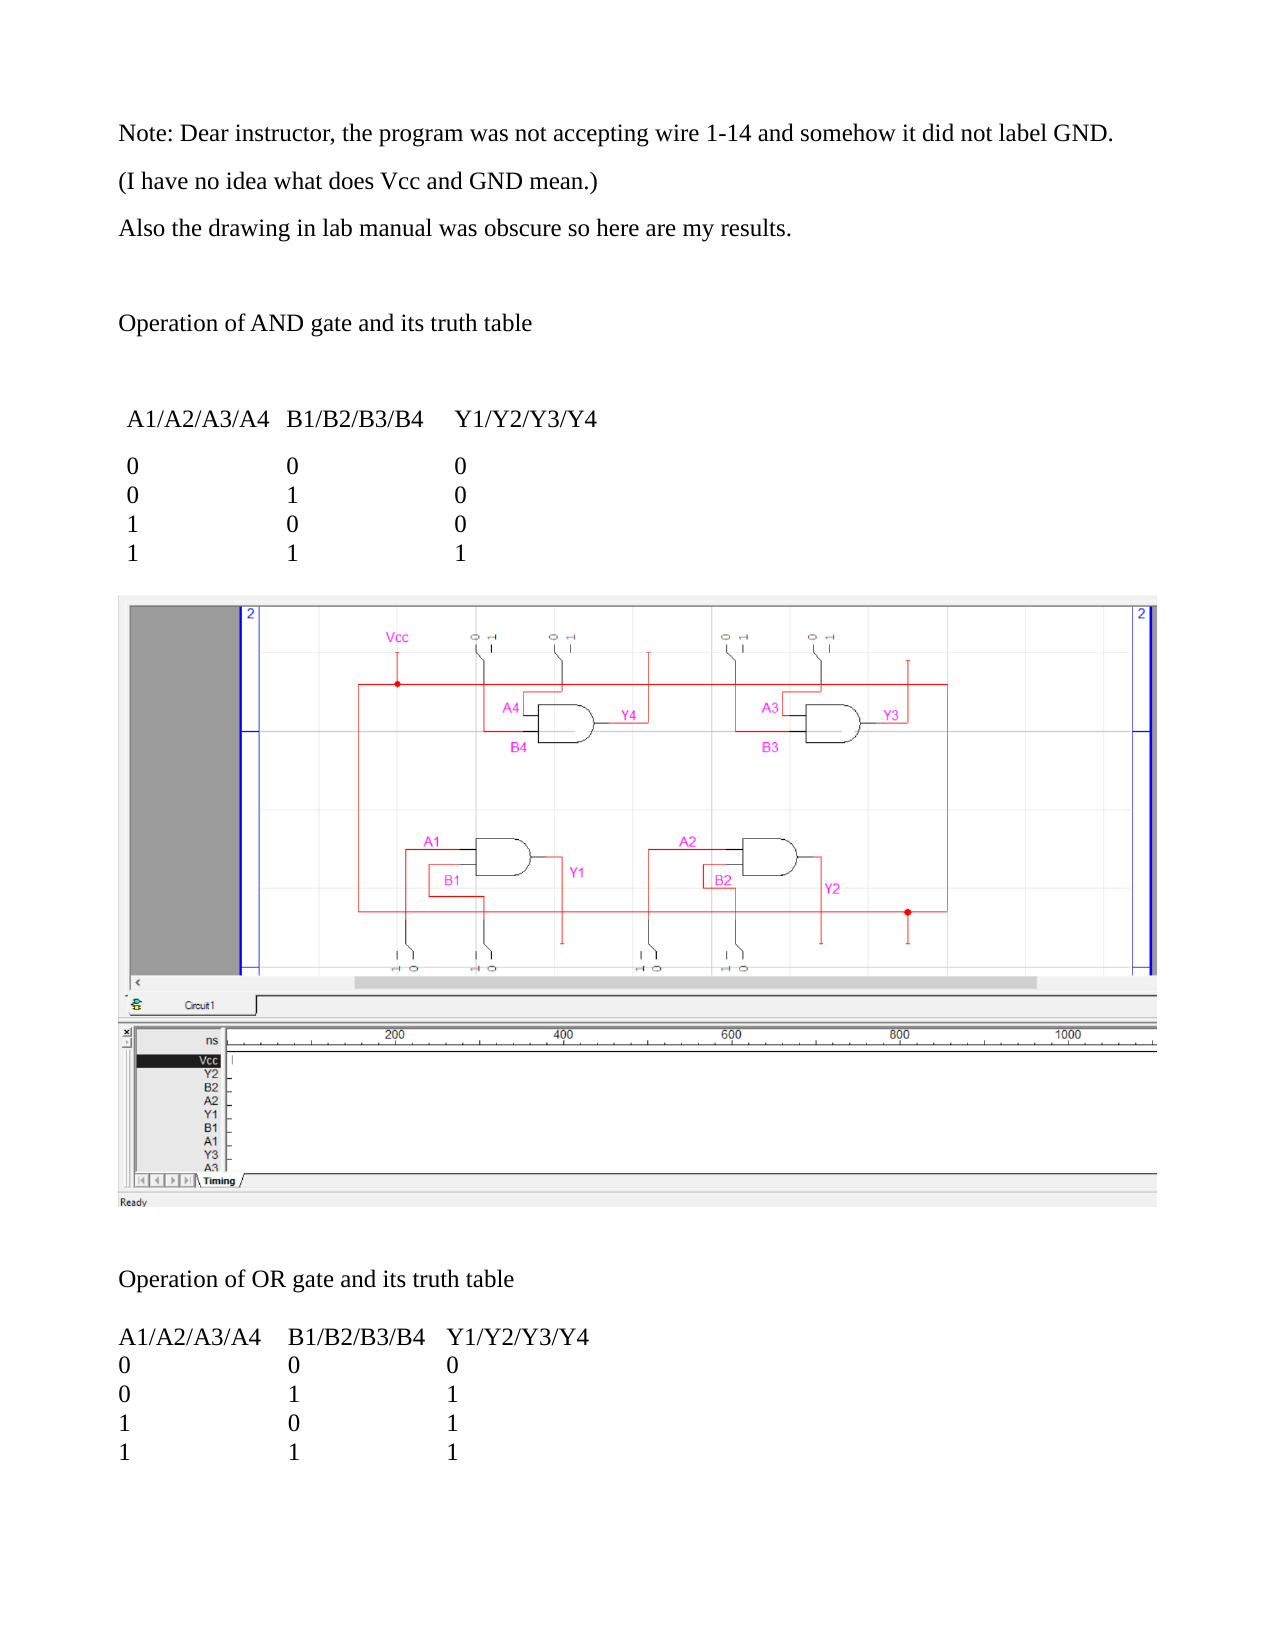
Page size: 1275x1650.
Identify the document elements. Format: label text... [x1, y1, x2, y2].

table_cell 0 [286, 509, 454, 538]
table_header A1/A2/A3/A4 [118, 1322, 288, 1350]
table_cell 0 [446, 1350, 615, 1379]
table_cell 0 [288, 1350, 446, 1379]
text Note: Dear instructor, the program was not accepting wire 1-14 and somehow it did not label GND. [118, 118, 1157, 147]
table_cell 1 [446, 1408, 615, 1437]
table_cell 1 [286, 538, 454, 566]
table_cell 0 [454, 480, 614, 509]
text Operation of AND gate and its truth table [118, 308, 1157, 337]
text Operation of OR gate and its truth table [118, 1264, 1157, 1293]
table_cell 0 [126, 451, 286, 480]
table_cell 1 [286, 480, 454, 509]
table_header B1/B2/B3/B4 [288, 1322, 446, 1350]
table_cell 0 [118, 1379, 288, 1408]
table_header Y1/Y2/Y3/Y4 [446, 1322, 615, 1350]
picture [118, 595, 1157, 1207]
table_cell 0 [454, 509, 614, 538]
table_cell 1 [446, 1437, 615, 1465]
table_cell 0 [286, 451, 454, 480]
table_cell 1 [288, 1437, 446, 1465]
table_cell 1 [288, 1379, 446, 1408]
text (I have no idea what does Vcc and GND mean.) [118, 166, 1157, 194]
table_cell 1 [118, 1437, 288, 1465]
table_cell 0 [454, 451, 614, 480]
table_cell 1 [118, 1408, 288, 1437]
table_cell 1 [126, 509, 286, 538]
table_cell 1 [446, 1379, 615, 1408]
table_header B1/B2/B3/B4 [286, 404, 454, 451]
table_cell 0 [118, 1350, 288, 1379]
text Also the drawing in lab manual was obscure so here are my results. [118, 213, 1157, 242]
table_header Y1/Y2/Y3/Y4 [454, 404, 614, 451]
table_cell 0 [288, 1408, 446, 1437]
table_header A1/A2/A3/A4 [126, 404, 286, 451]
table_cell 0 [126, 480, 286, 509]
table_cell 1 [126, 538, 286, 566]
table_cell 1 [454, 538, 614, 566]
